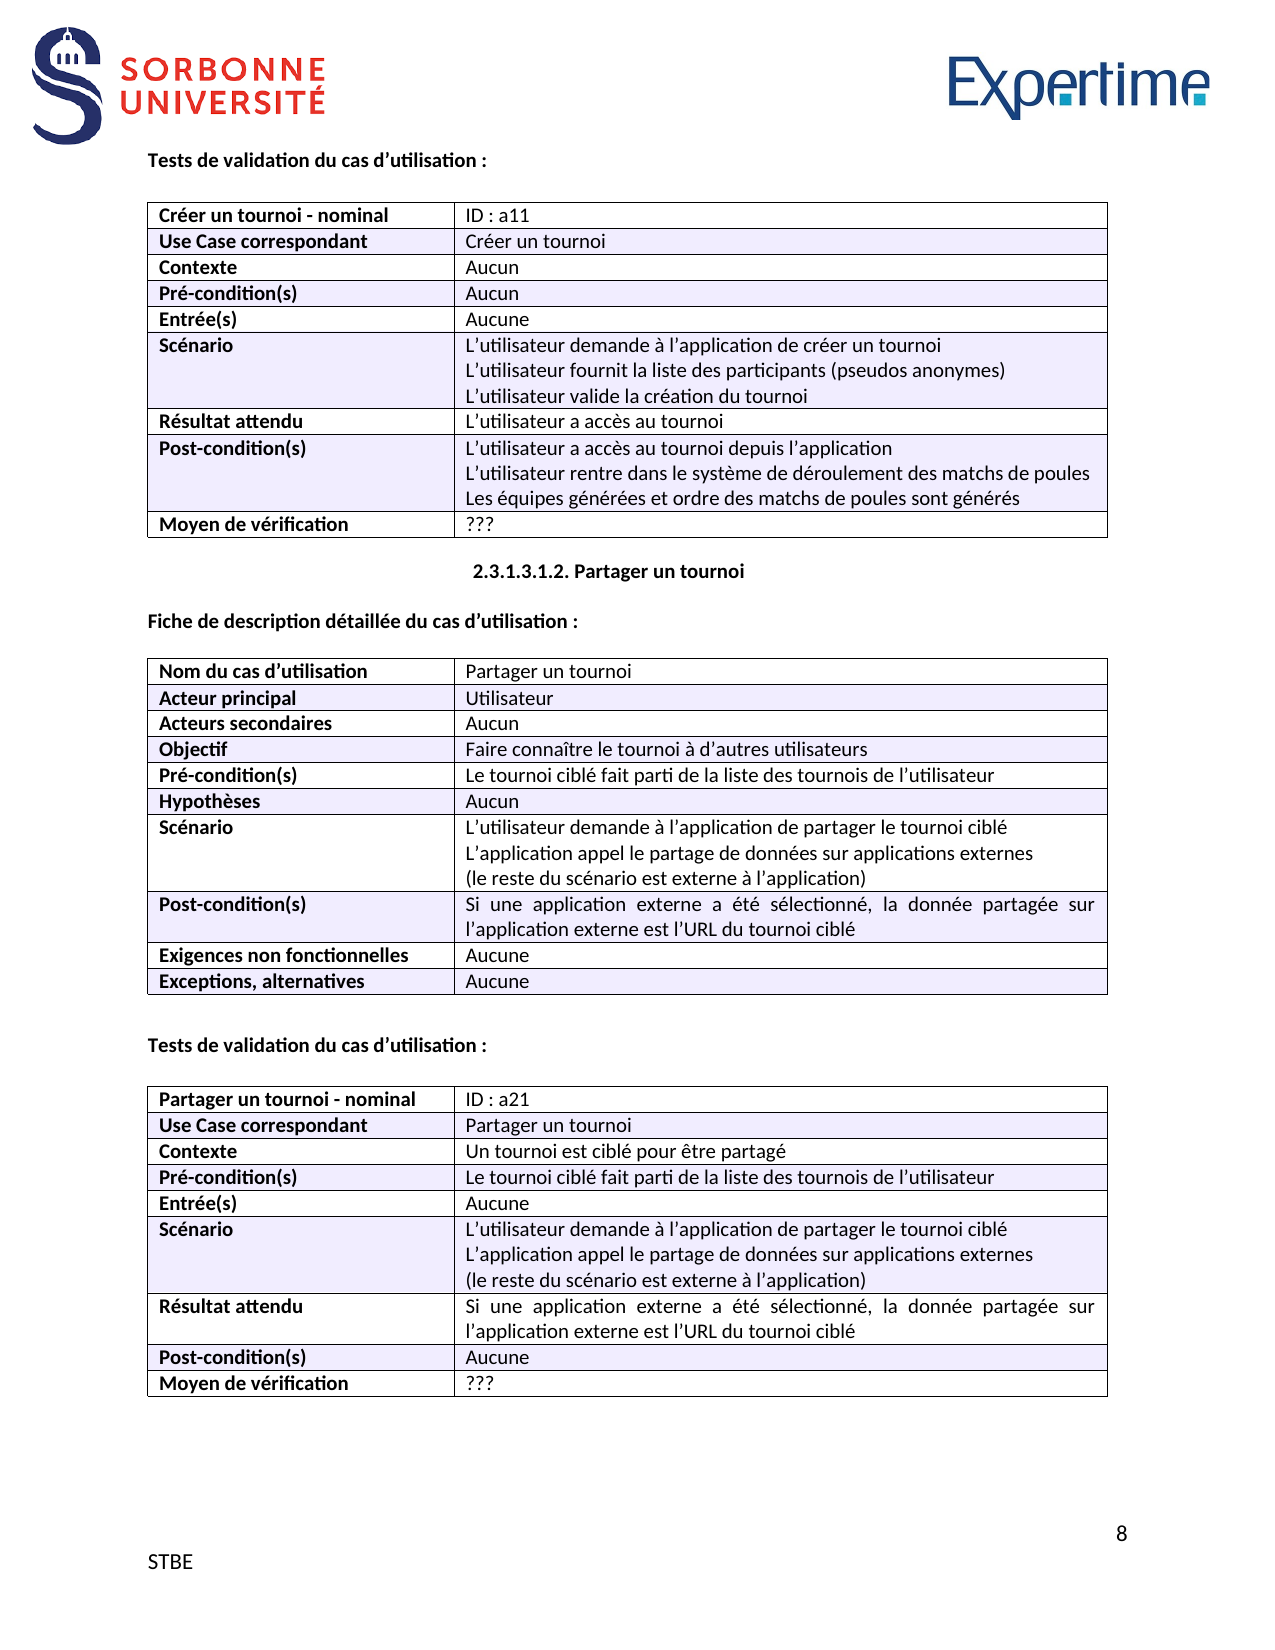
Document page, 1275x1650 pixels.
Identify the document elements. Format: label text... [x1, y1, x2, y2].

table_cell Acteurs secondaires [148, 711, 454, 736]
table_cell Aucun [455, 711, 1107, 736]
table_cell ??? [455, 512, 1107, 537]
table_cell Aucun [455, 255, 1107, 279]
table_cell Post-condition(s) [148, 1345, 454, 1370]
table_cell Use Case correspondant [148, 229, 454, 254]
table_cell Use Case correspondant [148, 1113, 454, 1138]
list Partager un tournoi [473, 558, 1127, 584]
table_cell Un tournoi est ciblé pour être partagé [455, 1139, 1107, 1164]
table_cell Aucune [455, 307, 1107, 331]
table_cell Pré-condition(s) [148, 1165, 454, 1190]
table_cell Résultat attendu [148, 1294, 454, 1344]
table_cell Acteur principal [148, 685, 454, 710]
table_cell Moyen de vérification [148, 1371, 454, 1396]
table_cell Créer un tournoi [455, 229, 1107, 254]
table_cell Hypothèses [148, 789, 454, 814]
table_cell Aucune [455, 1191, 1107, 1216]
table_cell Entrée(s) [148, 1191, 454, 1216]
table_cell Faire connaître le tournoi à d’autres utilisateurs [455, 737, 1107, 762]
subtitle Tests de validation du cas d’utilisation : [148, 1032, 1127, 1057]
table_cell L’utilisateur demande à l’application de créer un tournoi L’utilisateur fournit la liste des participants (pseudos anonymes) L’utilisateur valide la création du tournoi [455, 333, 1107, 408]
table_cell Exigences non fonctionnelles [148, 943, 454, 968]
table_cell Pré-condition(s) [148, 763, 454, 788]
table_cell L’utilisateur a accès au tournoi depuis l’application L’utilisateur rentre dans le système de déroulement des matchs de poules Les équipes générées et ordre des matchs de poules sont générés [455, 435, 1107, 511]
table_cell Résultat attendu [148, 409, 454, 434]
table_cell Partager un tournoi [455, 1113, 1107, 1138]
table_header Nom du cas d’utilisation [148, 659, 454, 684]
table_cell Scénario [148, 815, 454, 891]
text Fiche de description détaillée du cas d’utilisation : [148, 608, 1127, 634]
table_cell Contexte [148, 255, 454, 279]
table_cell Post-condition(s) [148, 435, 454, 511]
table_cell Aucun [455, 789, 1107, 814]
table_cell Utilisateur [455, 685, 1107, 710]
table_cell L’utilisateur demande à l’application de partager le tournoi ciblé L’application appel le partage de données sur applications externes (le reste du scénario est externe à l’application) [455, 1217, 1107, 1292]
table_cell L’utilisateur a accès au tournoi [455, 409, 1107, 434]
table_cell Si une application externe a été sélectionné, la donnée partagée sur l’application externe est l’URL du tournoi ciblé [455, 1294, 1107, 1344]
table_cell Aucune [455, 943, 1107, 968]
table_cell Pré-condition(s) [148, 281, 454, 306]
picture [945, 52, 1210, 120]
table_cell ??? [455, 1371, 1107, 1396]
subtitle Tests de validation du cas d’utilisation : [148, 148, 1127, 173]
table_header ID : a21 [455, 1087, 1107, 1112]
table_header Partager un tournoi - nominal [148, 1087, 454, 1112]
table_cell Exceptions, alternatives [148, 969, 454, 994]
picture [31, 26, 325, 145]
table_cell Aucune [455, 969, 1107, 994]
table_cell Scénario [148, 333, 454, 408]
table_cell Le tournoi ciblé fait parti de la liste des tournois de l’utilisateur [455, 1165, 1107, 1190]
table_cell Le tournoi ciblé fait parti de la liste des tournois de l’utilisateur [455, 763, 1107, 788]
table_cell Aucune [455, 1345, 1107, 1370]
table_cell Objectif [148, 737, 454, 762]
table_cell Moyen de vérification [148, 512, 454, 537]
table_cell Scénario [148, 1217, 454, 1292]
table_cell Entrée(s) [148, 307, 454, 331]
table_cell Aucun [455, 281, 1107, 306]
table_cell Post-condition(s) [148, 892, 454, 942]
table_cell L’utilisateur demande à l’application de partager le tournoi ciblé L’application appel le partage de données sur applications externes (le reste du scénario est externe à l’application) [455, 815, 1107, 891]
table_cell Contexte [148, 1139, 454, 1164]
table_header ID : a11 [455, 203, 1107, 228]
table_header Partager un tournoi [455, 659, 1107, 684]
table_cell Si une application externe a été sélectionné, la donnée partagée sur l’application externe est l’URL du tournoi ciblé [455, 892, 1107, 942]
table_header Créer un tournoi - nominal [148, 203, 454, 228]
